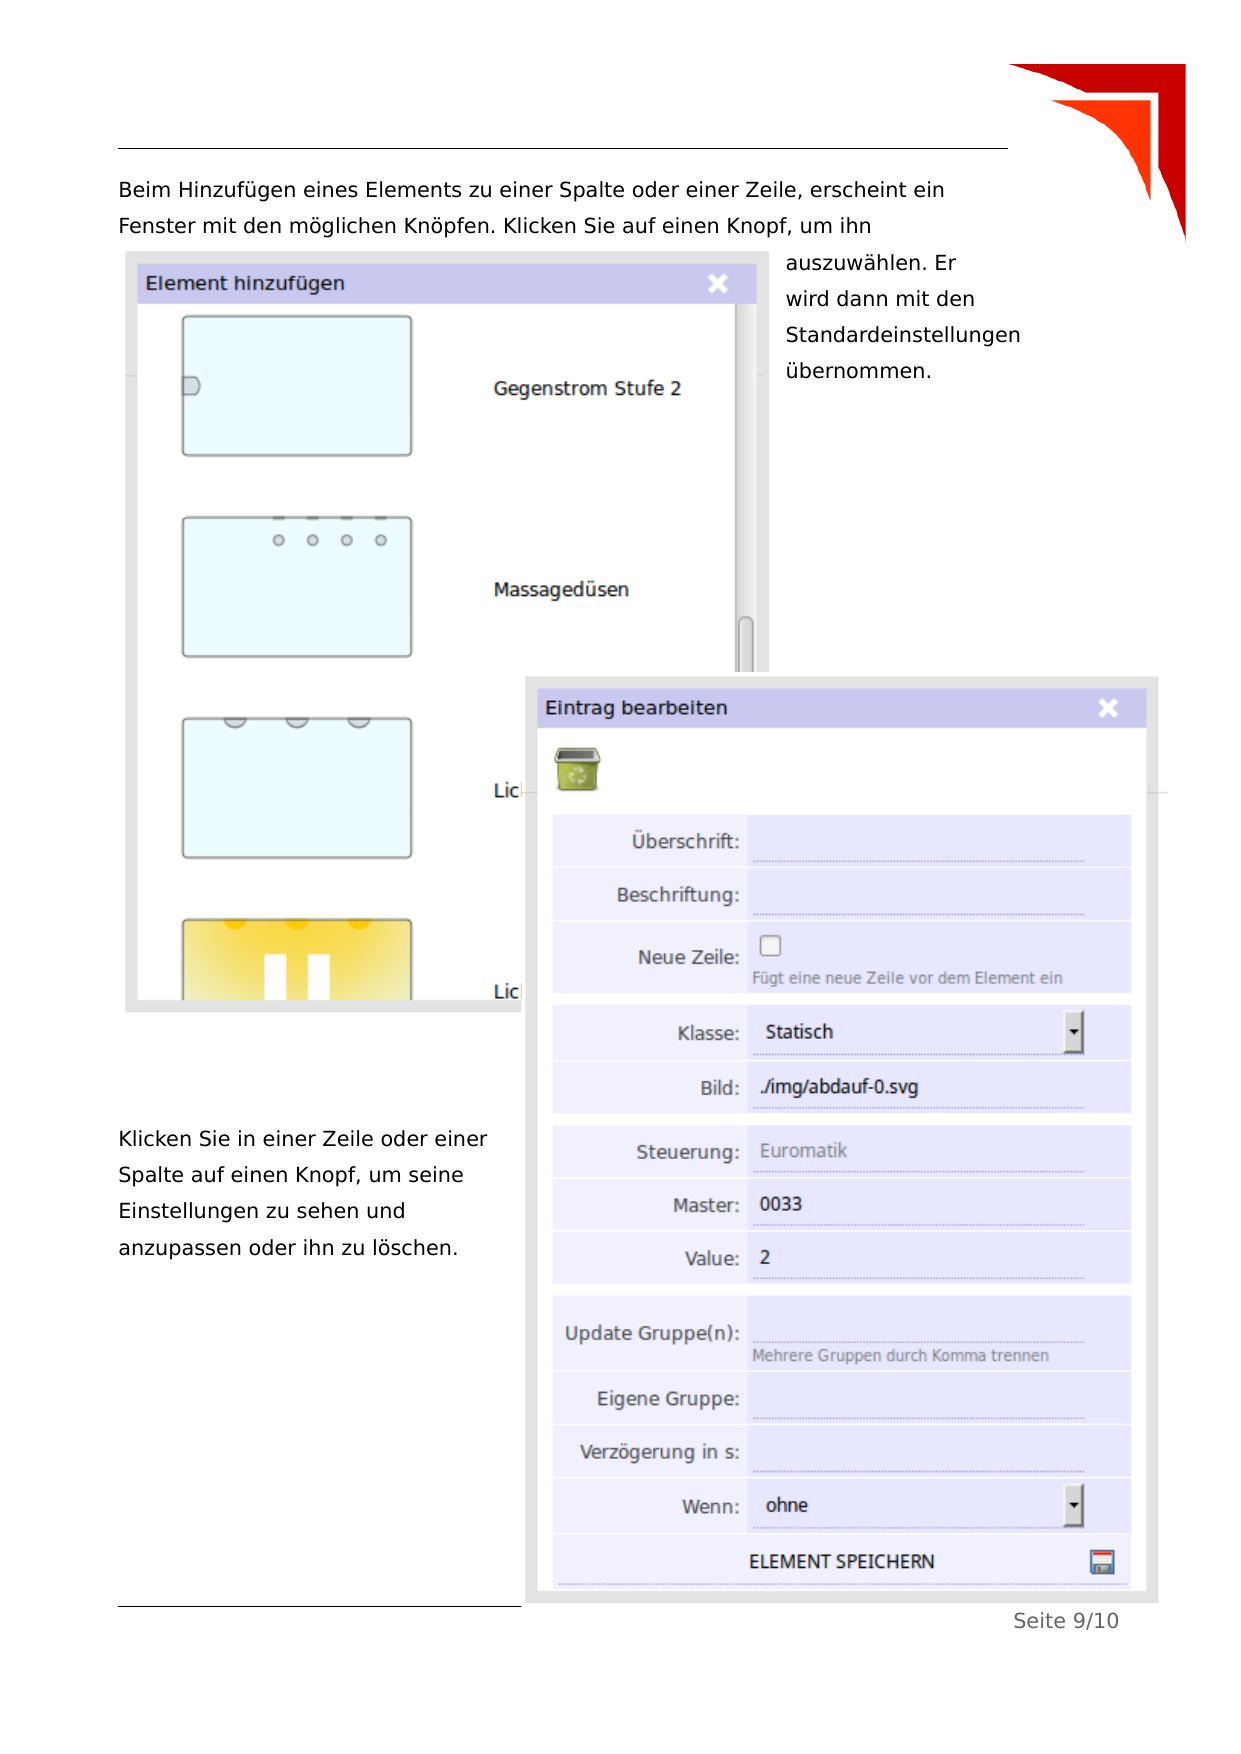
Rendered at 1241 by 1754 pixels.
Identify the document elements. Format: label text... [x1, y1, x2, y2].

picture [1008, 64, 1186, 243]
text Beim Hinzufügen eines Elements zu einer Spalte oder einer Zeile, erscheint ein Fenster mit den möglichen Knöpfen. Klicken Sie auf einen Knopf, um ihn auszuwählen. Er wird dann mit den Standardeinstellungen übernommen. [118, 178, 1122, 384]
text Klicken Sie in einer Zeile oder einer Spalte auf einen Knopf, um seine Einstellungen zu sehen und anzupassen oder ihn zu löschen. [118, 1127, 521, 1260]
picture [124, 251, 1168, 1608]
